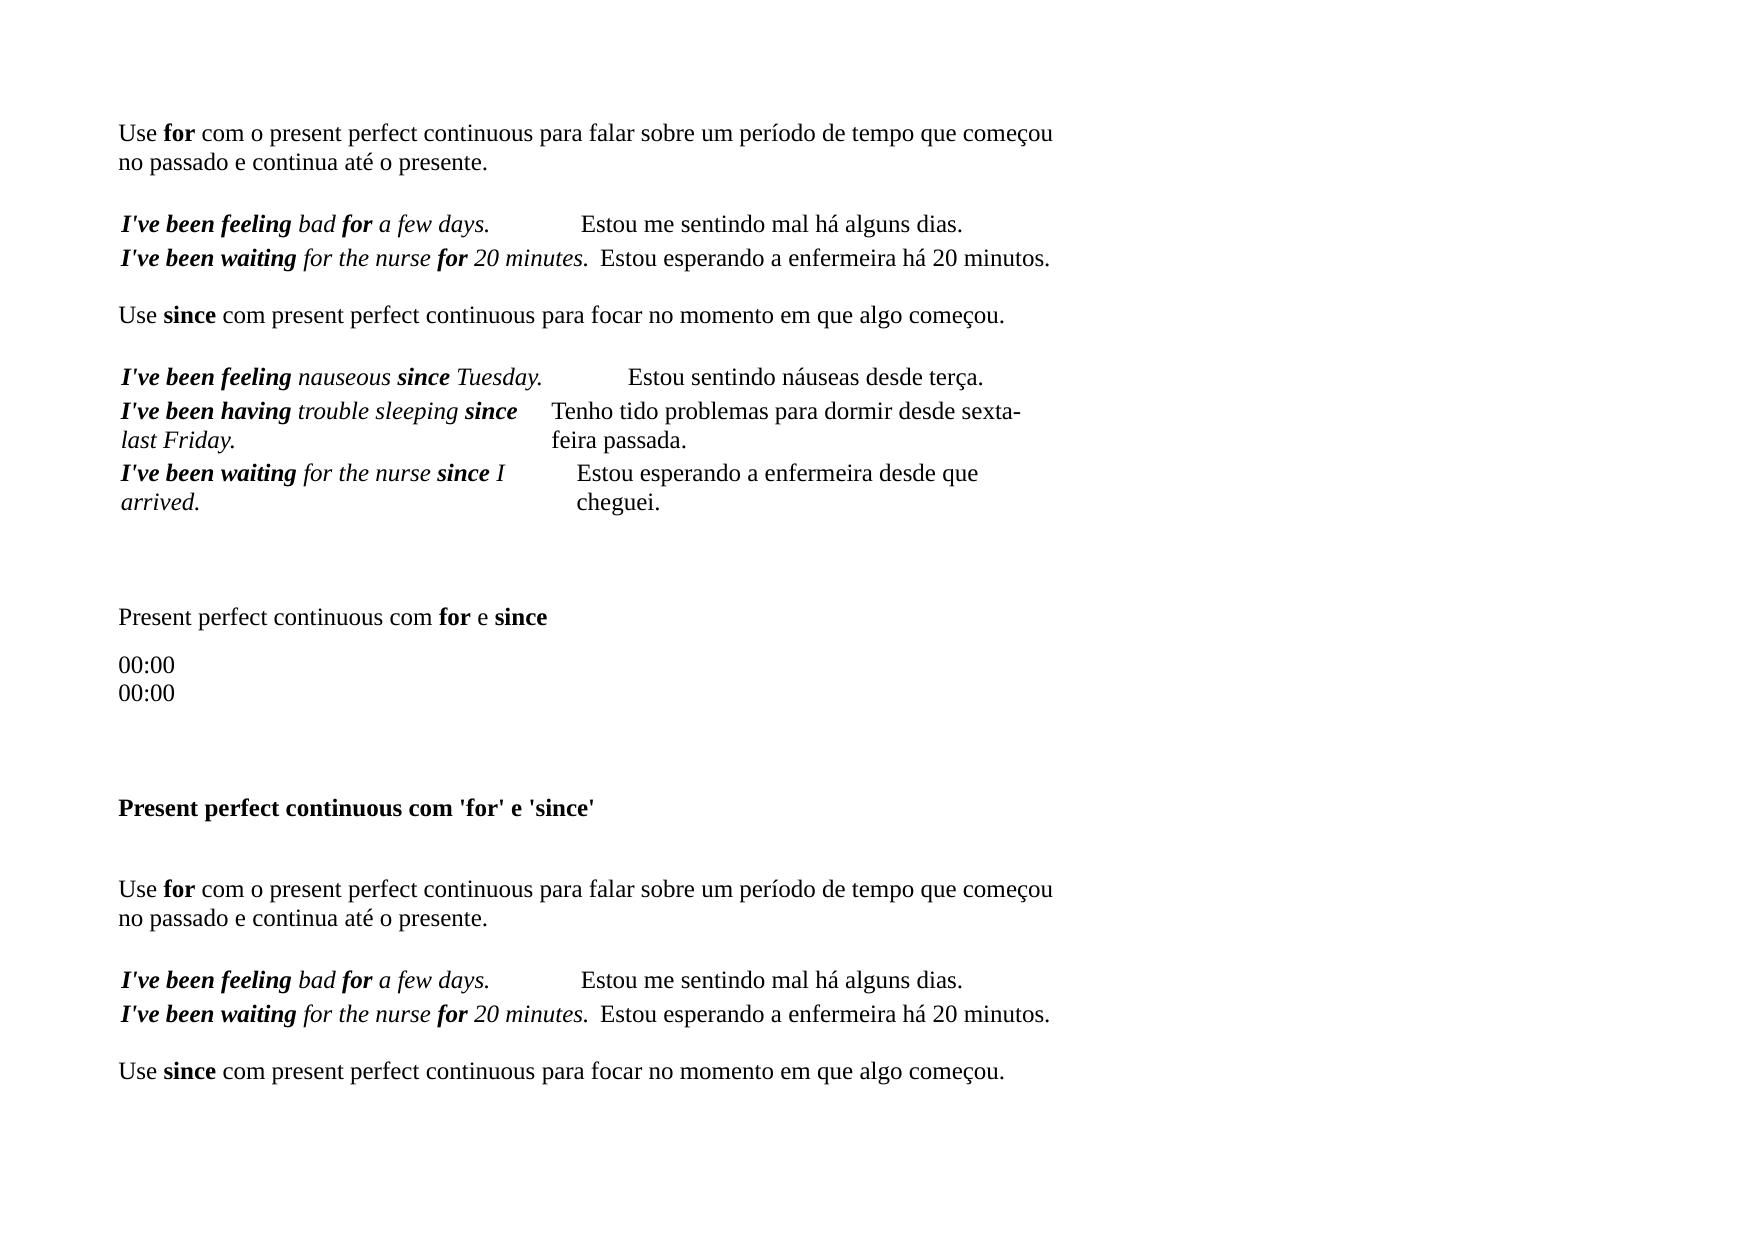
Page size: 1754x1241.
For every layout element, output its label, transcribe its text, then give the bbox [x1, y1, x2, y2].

table_cell [118, 960, 586, 965]
table_cell [586, 960, 1056, 965]
table_cell [121, 994, 1056, 999]
table_cell [118, 516, 1056, 544]
table_header Estou me sentindo mal há alguns dias. [581, 209, 1056, 238]
text Present perfect continuous com 'for' e 'since' [118, 793, 1636, 855]
table_header Estou esperando a enfermeira desde que cheguei. [576, 458, 1056, 516]
table_cell [118, 932, 1056, 960]
table_header Estou sentindo náuseas desde terça. [628, 363, 1056, 391]
table_cell [121, 391, 1056, 396]
table_cell [118, 1085, 1056, 1114]
table_cell [121, 1114, 1056, 1118]
table_cell [121, 238, 1056, 243]
table_header Estou esperando a enfermeira há 20 minutos. [600, 243, 1056, 271]
table_header I've been feeling bad for a few days. [121, 209, 581, 238]
table_cell [118, 176, 1056, 204]
text Present perfect continuous com for e since [118, 602, 1636, 631]
table_header Use for com o present perfect continuous para falar sobre um período de tempo que começou no passado e continua até o presente. [118, 118, 1056, 176]
table_cell Use since com present perfect continuous para focar no momento em que algo começou. [118, 271, 1056, 329]
table_cell [118, 329, 1056, 358]
table_header I've been waiting for the nurse for 20 minutes. [121, 999, 600, 1027]
table_cell [586, 204, 1056, 209]
table_header I've been feeling nauseous since Tuesday. [121, 363, 628, 391]
text 00:00 [118, 650, 1636, 678]
table_cell [121, 358, 1056, 362]
table_header Use for com o present perfect continuous para falar sobre um período de tempo que começou no passado e continua até o presente. [118, 874, 1056, 932]
table_header I've been having trouble sleeping since last Friday. [121, 396, 551, 453]
table_header I've been feeling bad for a few days. [121, 965, 581, 994]
table_header Estou me sentindo mal há alguns dias. [581, 965, 1056, 994]
text 00:00 [118, 678, 1636, 707]
table_cell Use since com present perfect continuous para focar no momento em que algo começou. [118, 1028, 1056, 1085]
table_header I've been waiting for the nurse since I arrived. [121, 458, 576, 516]
table_cell [121, 454, 1056, 458]
table_header Estou esperando a enfermeira há 20 minutos. [600, 999, 1056, 1027]
table_cell [118, 204, 586, 209]
table_header I've been waiting for the nurse for 20 minutes. [121, 243, 600, 271]
table_header Tenho tido problemas para dormir desde sexta-feira passada. [551, 396, 1056, 453]
